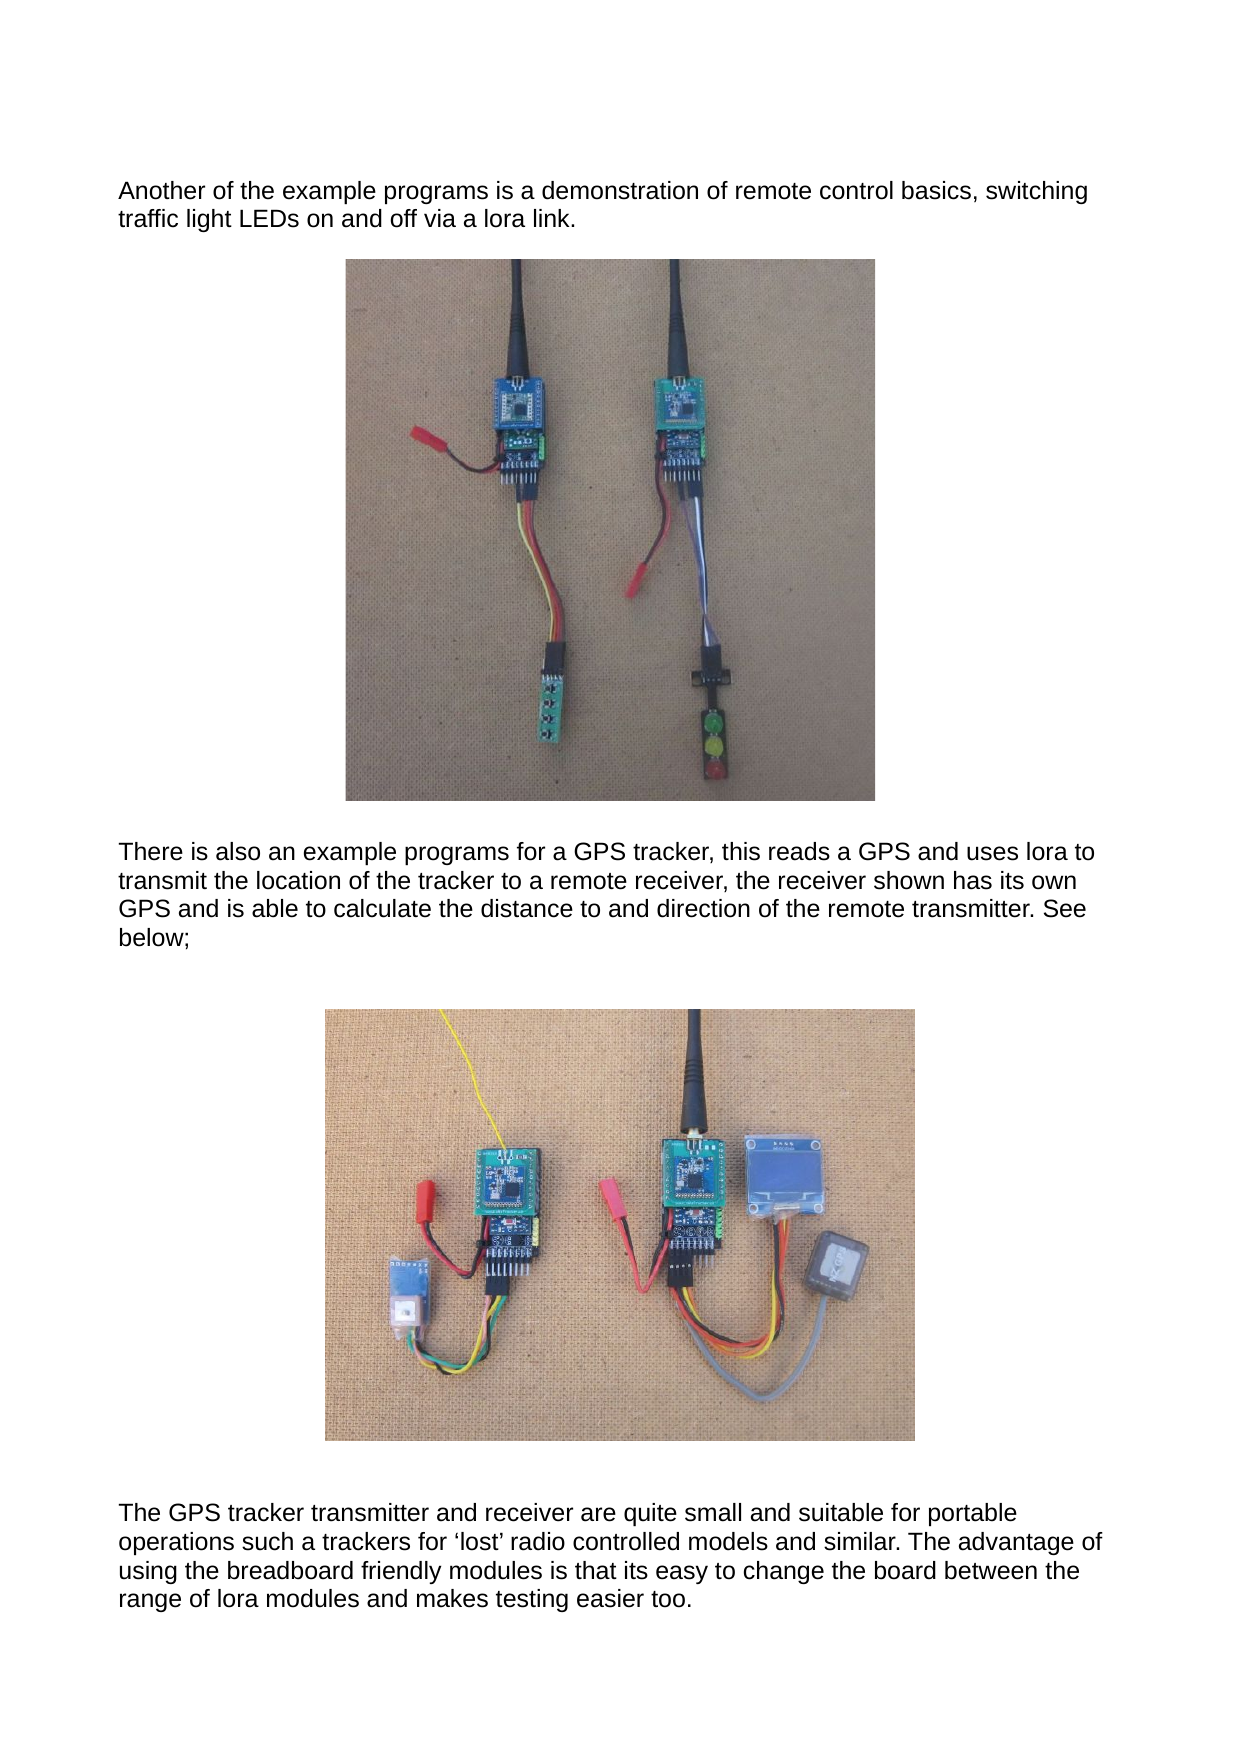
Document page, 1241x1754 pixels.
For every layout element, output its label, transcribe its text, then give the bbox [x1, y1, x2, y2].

picture [325, 1009, 915, 1441]
text There is also an example programs for a GPS tracker, this reads a GPS and uses lora to transmit the location of the tracker to a remote receiver, the receiver shown has its own GPS and is able to calculate the distance to and direction of the remote transmitter. See below; [118, 837, 1122, 952]
text The GPS tracker transmitter and receiver are quite small and suitable for portable operations such a trackers for ‘lost’ radio controlled models and similar. The advantage of using the breadboard friendly modules is that its easy to change the board between the range of lora modules and makes testing easier too. [118, 1498, 1122, 1613]
text Another of the example programs is a demonstration of remote control basics, switching traffic light LEDs on and off via a lora link. [118, 176, 1122, 233]
picture [345, 259, 876, 801]
